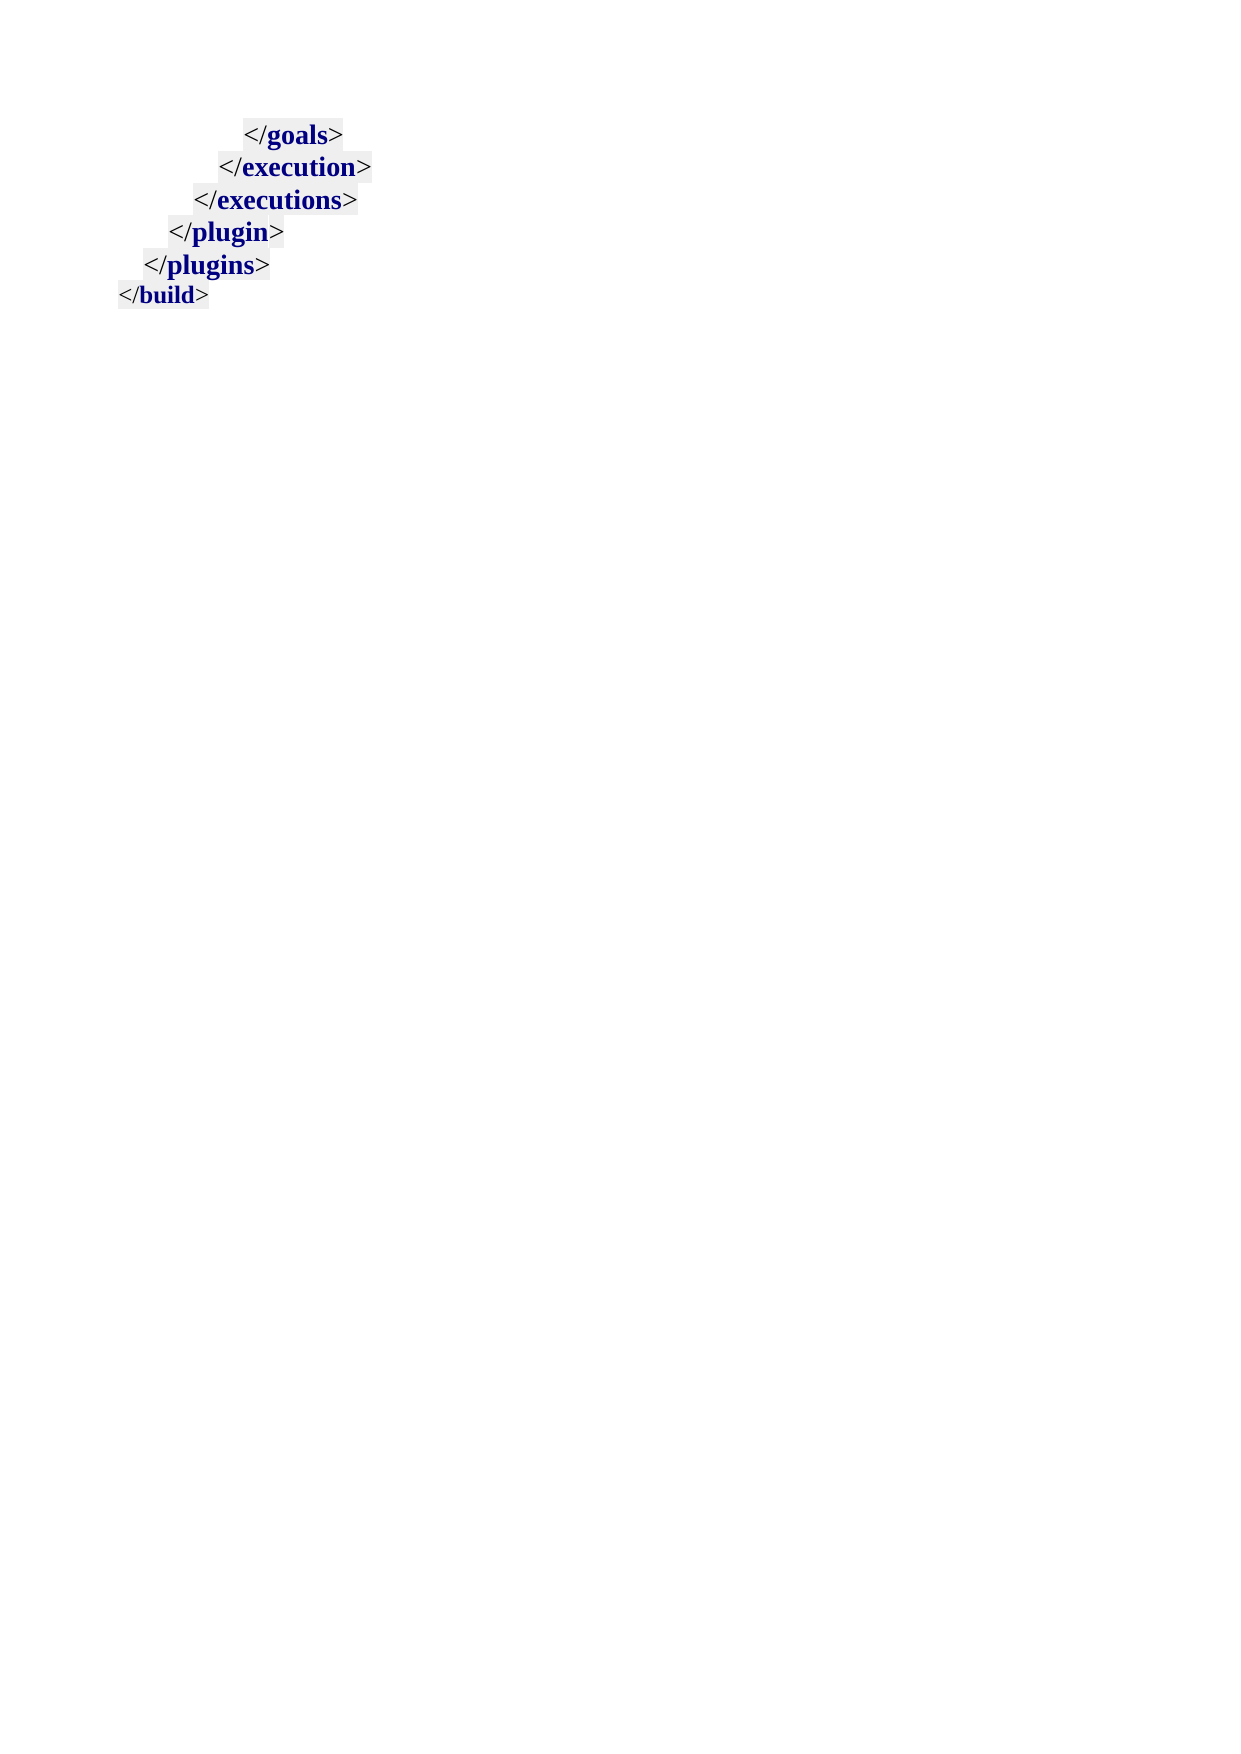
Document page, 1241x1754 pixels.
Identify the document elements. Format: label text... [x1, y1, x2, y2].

text </plugins> [118, 248, 1122, 280]
text </execution> [118, 151, 1122, 183]
text </build> [118, 280, 1122, 309]
text </goals> [118, 118, 1122, 151]
text </executions> [118, 183, 1122, 215]
text </plugin> [118, 215, 1122, 248]
